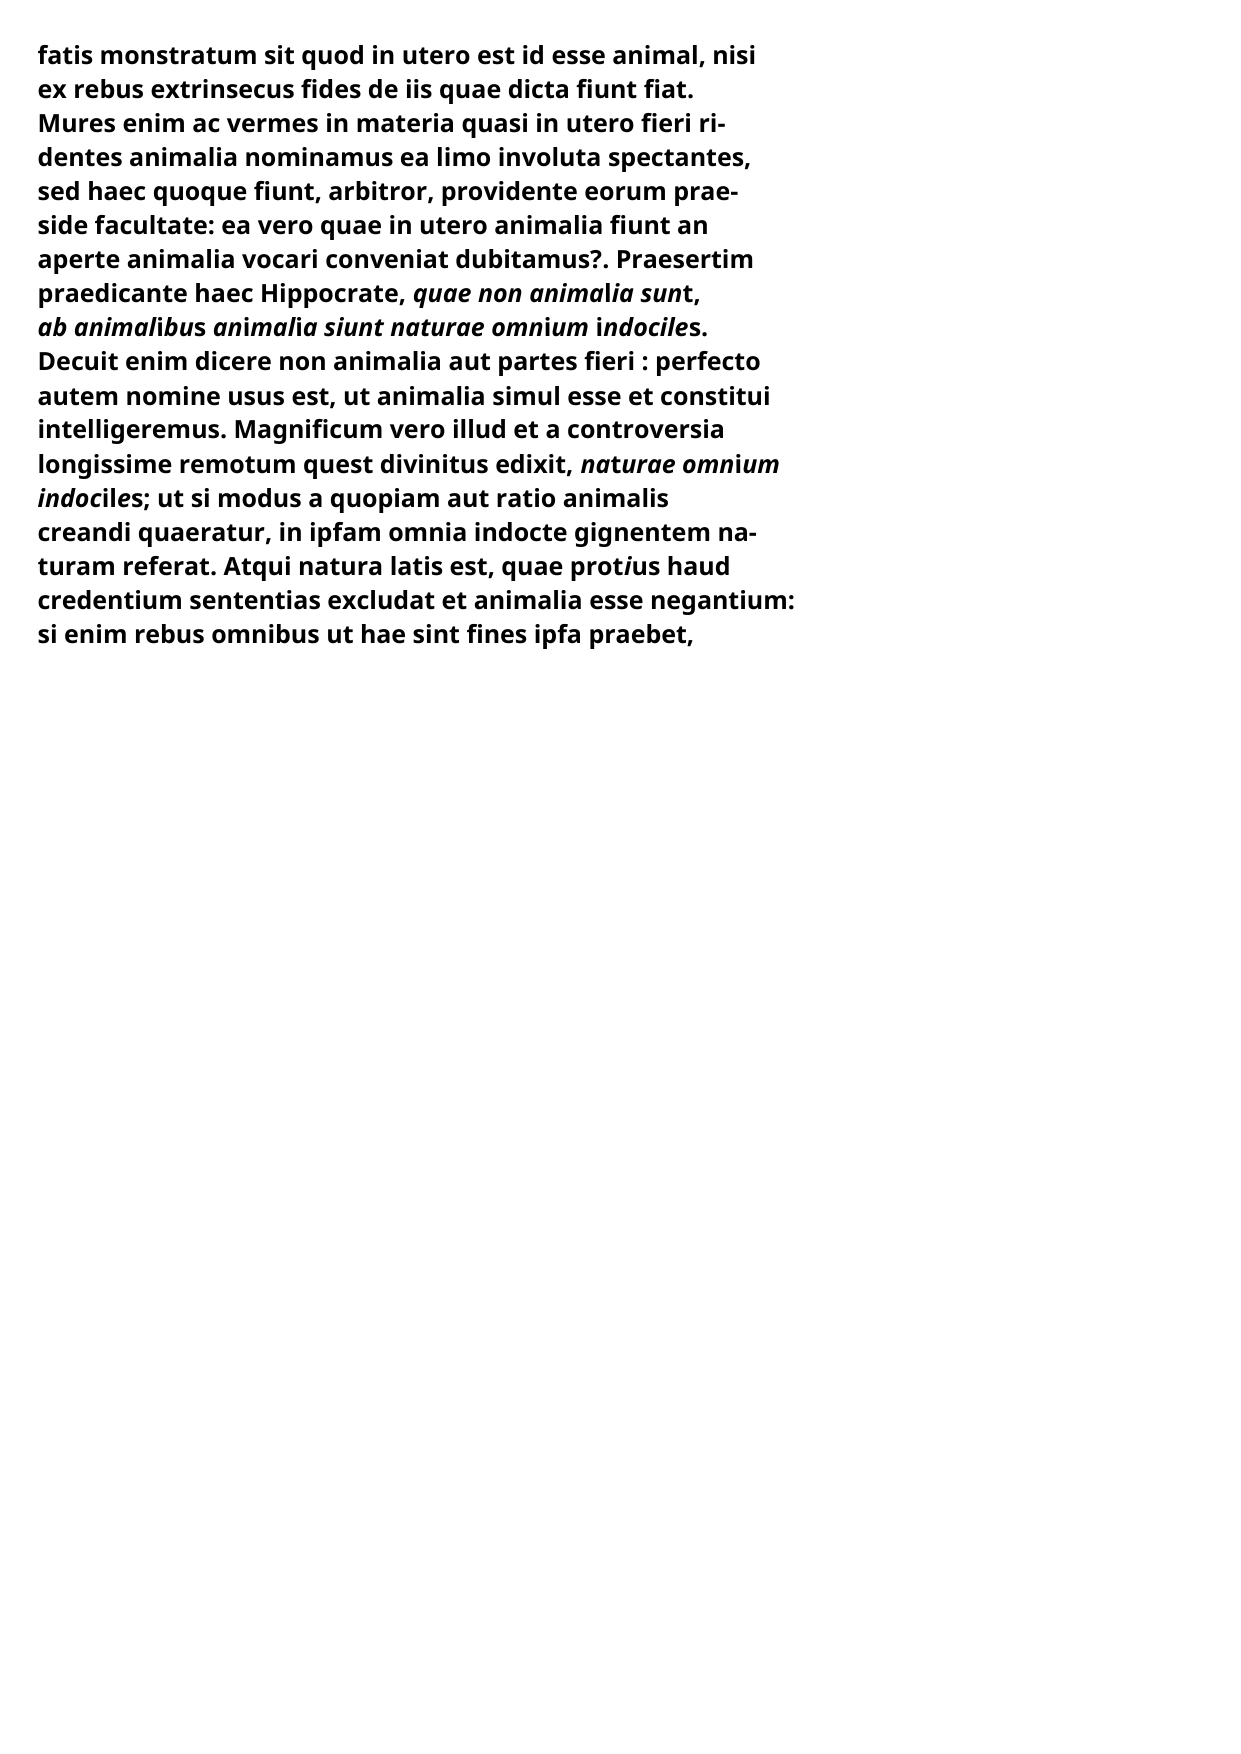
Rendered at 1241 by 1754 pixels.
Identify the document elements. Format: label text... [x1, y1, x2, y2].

text fatis monstratum sit quod in utero est id esse animal, nisi ex rebus extrinsecus fides de iis quae dicta fiunt fiat. Mures enim ac vermes in materia quasi in utero fieri ri- dentes animalia nominamus ea limo involuta spectantes, sed haec quoque fiunt, arbitror, providente eorum prae- side facultate: ea vero quae in utero animalia fiunt an aperte animalia vocari conveniat dubitamus?. Praesertim praedicante haec Hippocrate, quae non animalia sunt, ab animalibus animalia siunt naturae omnium indociles. Decuit enim dicere non animalia aut partes fieri : perfecto autem nomine usus est, ut animalia simul esse et constitui intelligeremus. Magnificum vero illud et a controversia longissime remotum quest divinitus edixit, naturae omnium indociles; ut si modus a quopiam aut ratio animalis creandi quaeratur, in ipfam omnia indocte gignentem na- turam referat. Atqui natura latis est, quae protius haud credentium sententias excludat et animalia esse negantium: si enim rebus omnibus ut hae sint fines ipfa praebet, [37, 37, 1203, 651]
